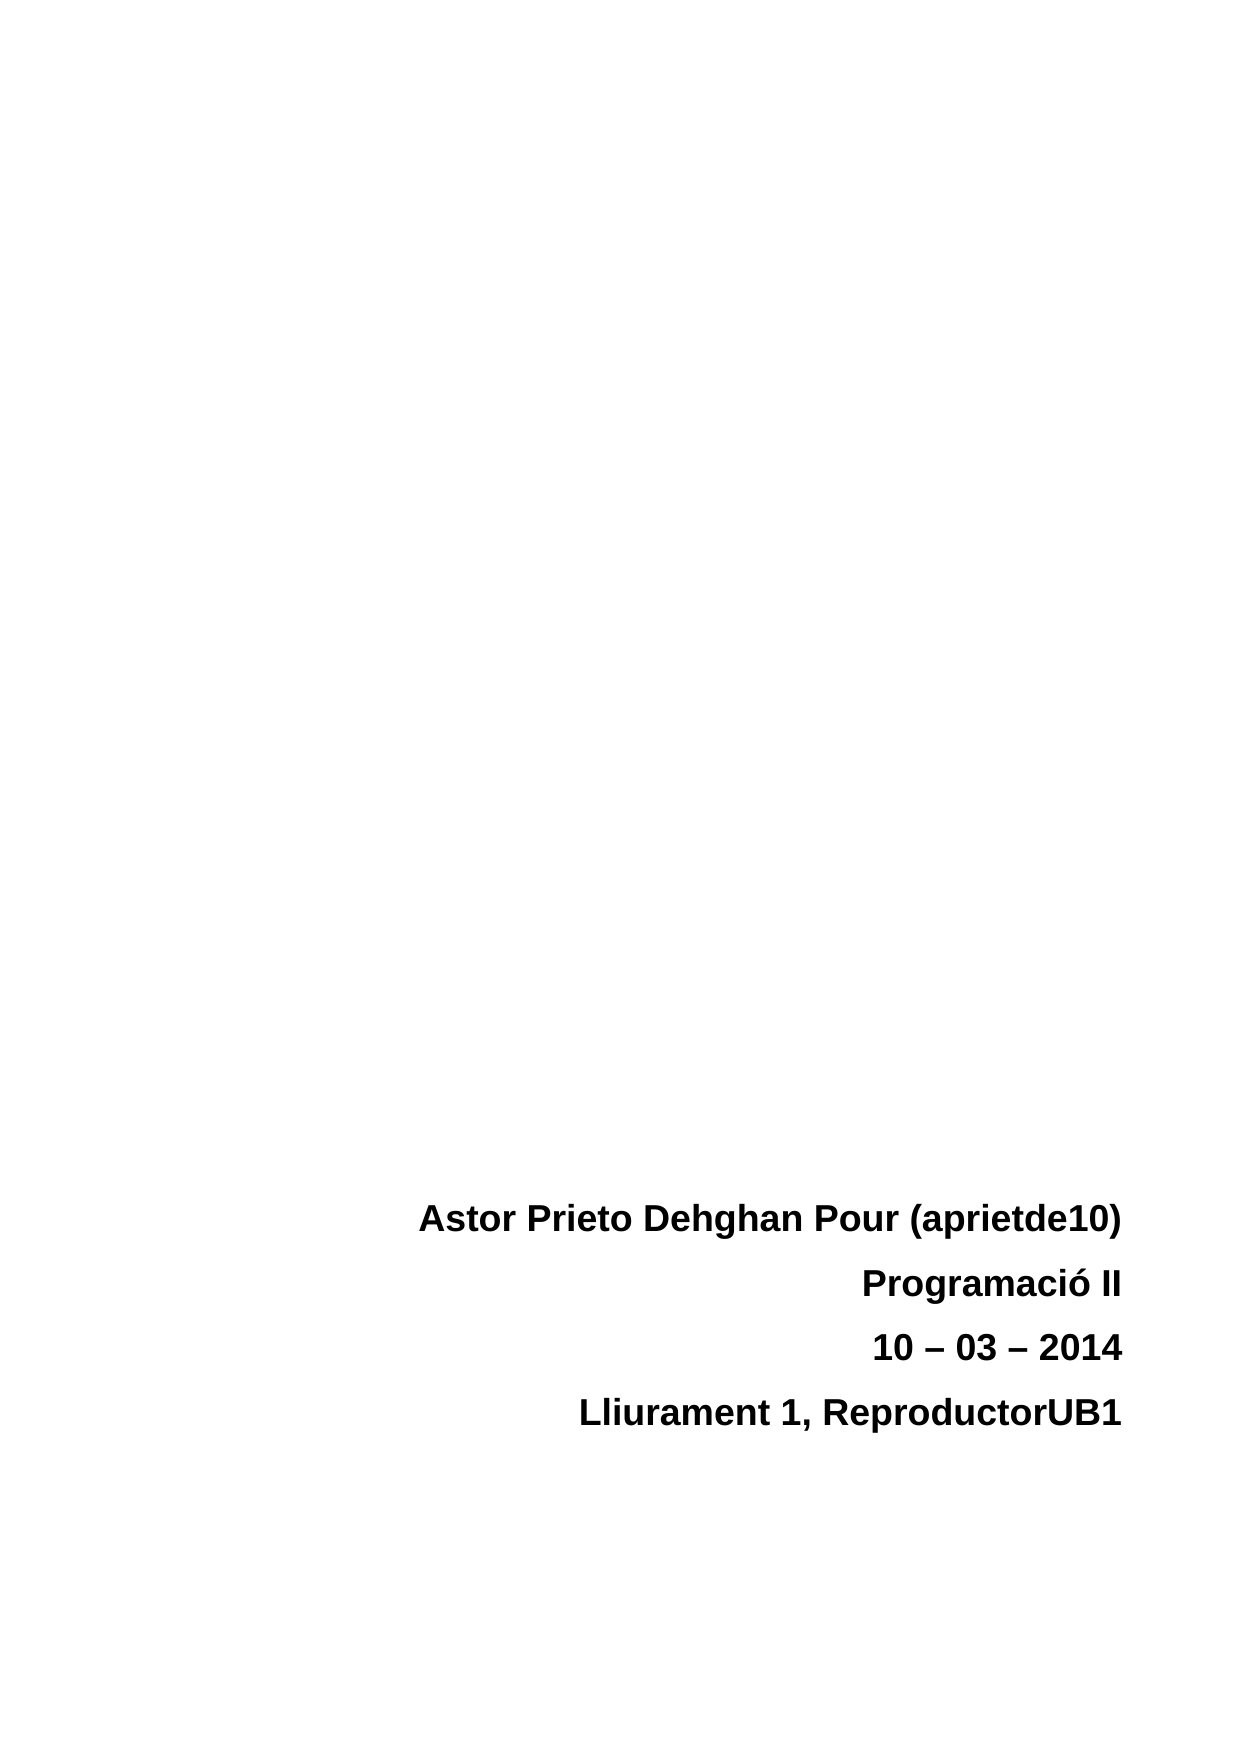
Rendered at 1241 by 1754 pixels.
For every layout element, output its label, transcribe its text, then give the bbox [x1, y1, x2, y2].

text Astor Prieto Dehghan Pour (aprietde10) [118, 1196, 1122, 1239]
text Lliurament 1, ReproductorUB1 [118, 1390, 1122, 1433]
text Programació II [118, 1261, 1122, 1304]
text 10 – 03 – 2014 [118, 1326, 1122, 1369]
